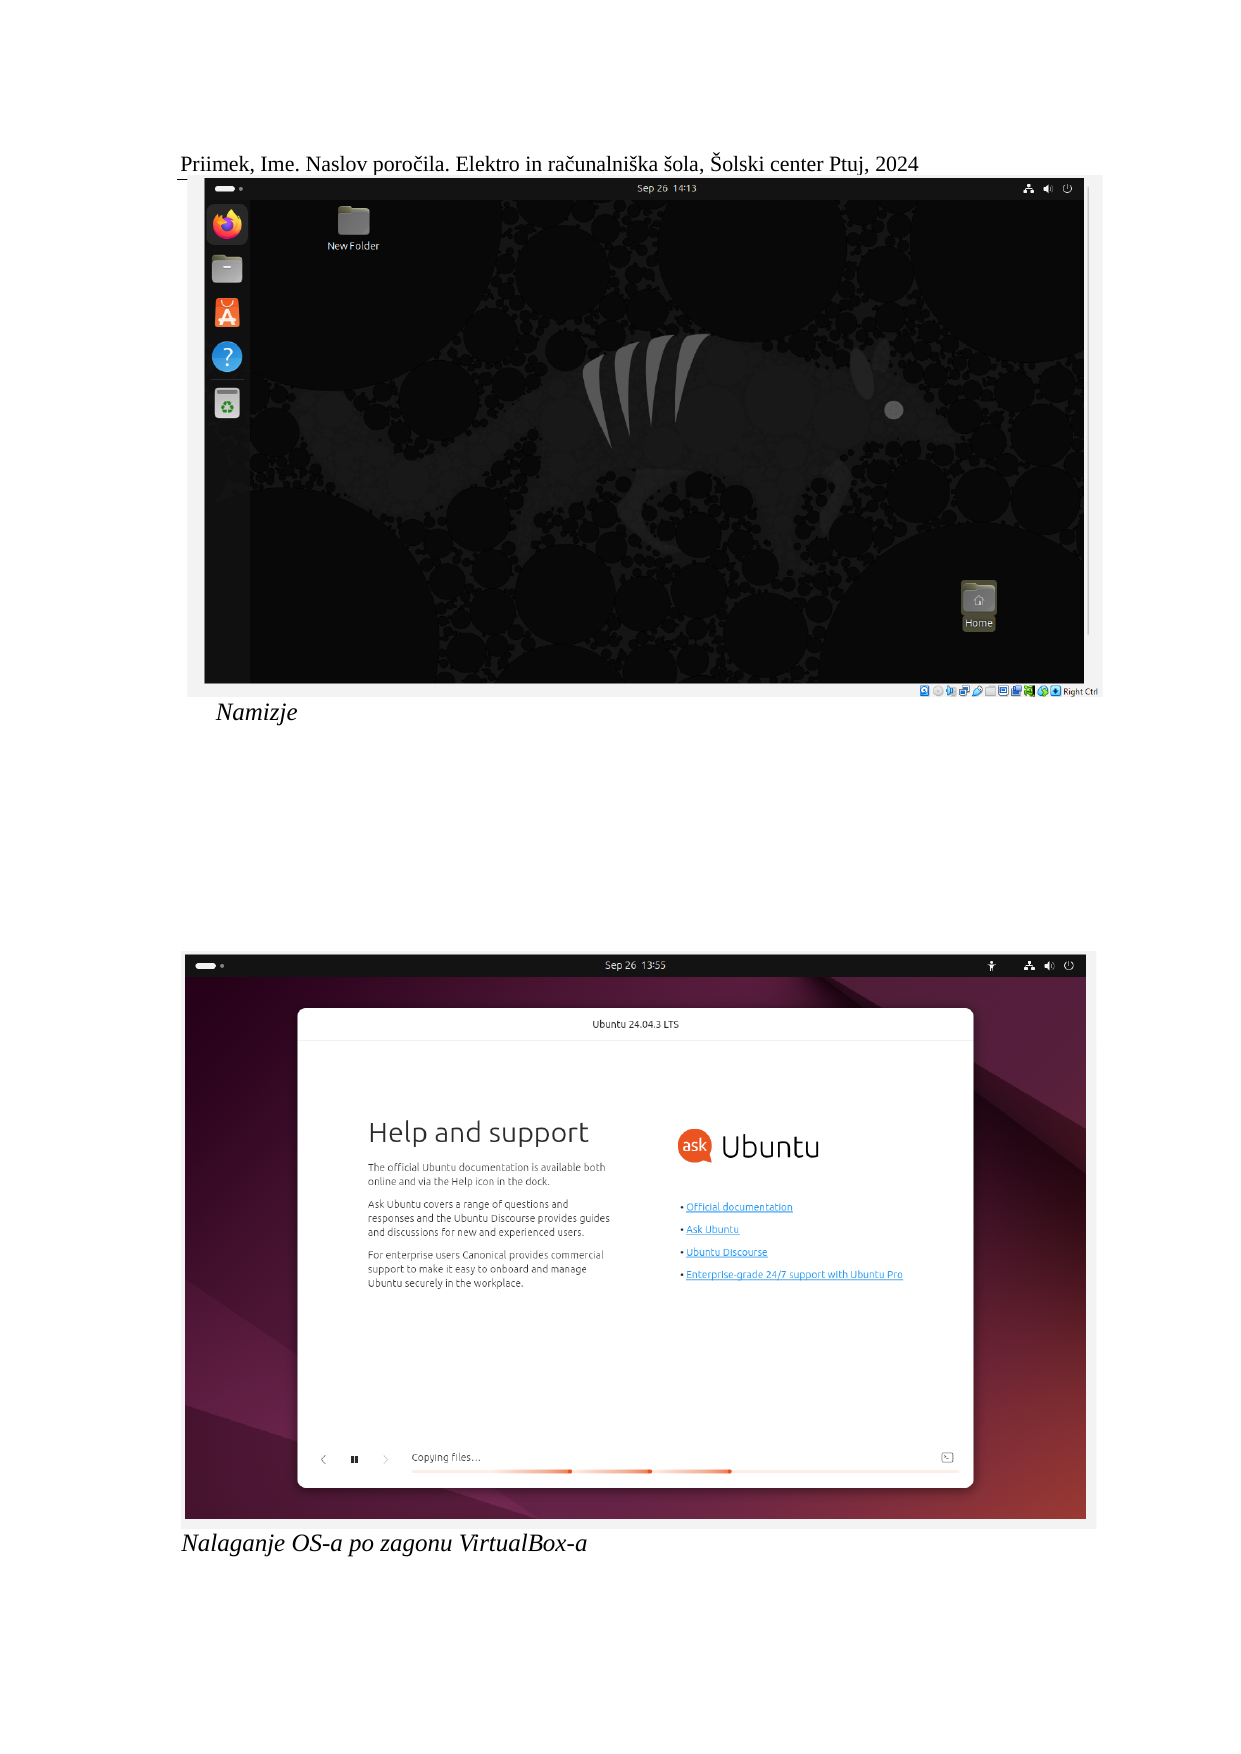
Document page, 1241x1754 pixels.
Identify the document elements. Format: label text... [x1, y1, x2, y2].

picture [181, 951, 1097, 1529]
picture [187, 175, 1103, 697]
text Nalaganje OS-a po zagonu VirtualBox-a [181, 1057, 1220, 1557]
text Namizje [116, 222, 1154, 726]
